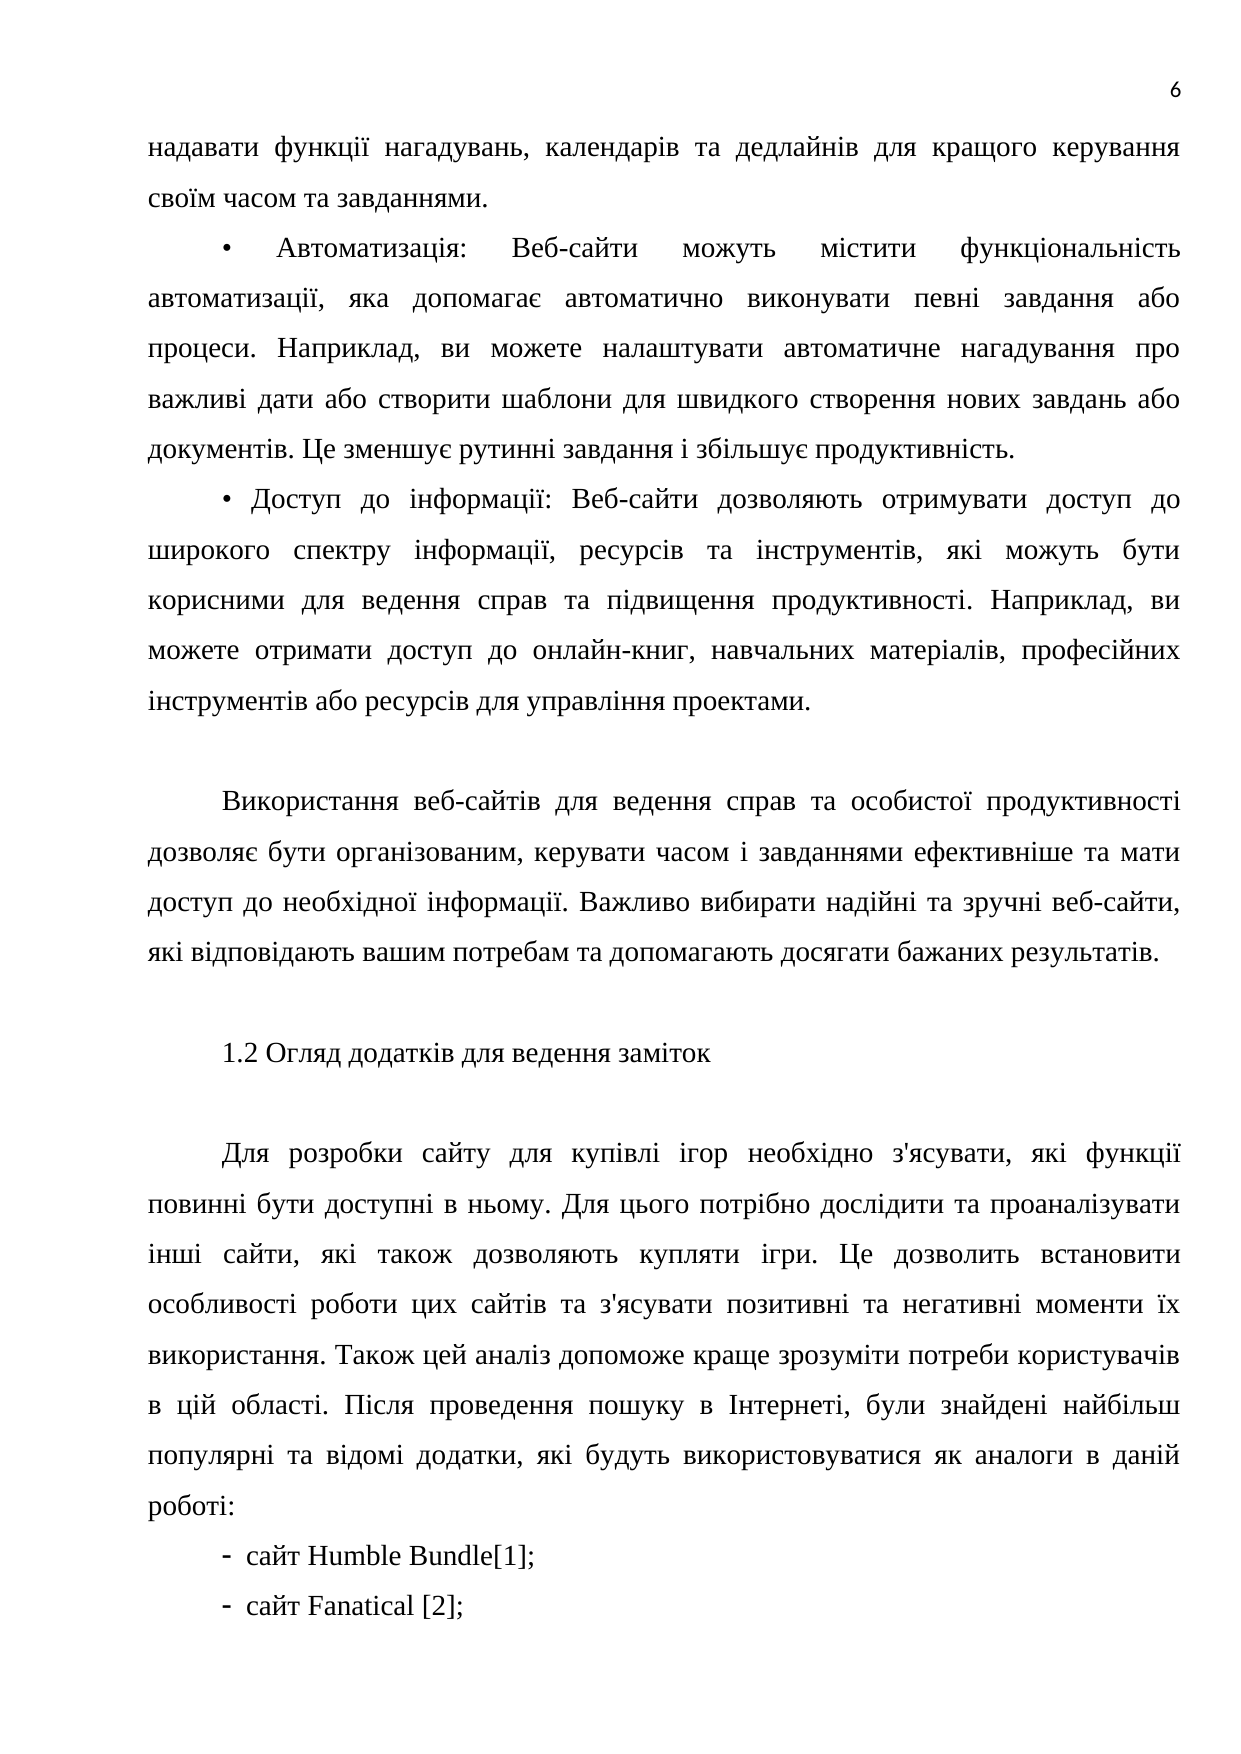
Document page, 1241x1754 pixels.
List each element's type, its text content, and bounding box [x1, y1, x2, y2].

text Для розробки сайту для купівлі ігор необхідно з'ясувати, які функції повинні бути доступні в ньому. Для цього потрібно дослідити та проаналізувати інші сайти, які також дозволяють купляти ігри. Це дозволить встановити особливості роботи цих сайтів та з'ясувати позитивні та негативні моменти їх використання. Також цей аналіз допоможе краще зрозуміти потреби користувачів в цій області. Після проведення пошуку в Інтернеті, були знайдені найбільш популярні та відомі додатки, які будуть використовуватися як аналоги в даній роботі: [148, 1136, 1181, 1521]
text • Доступ до інформації: Веб-сайти дозволяють отримувати доступ до широкого спектру інформації, ресурсів та інструментів, які можуть бути корисними для ведення справ та підвищення продуктивності. Наприклад, ви можете отримати доступ до онлайн-книг, навчальних матеріалів, професійних інструментів або ресурсів для управління проектами. [148, 482, 1181, 716]
text надавати функції нагадувань, календарів та дедлайнів для кращого керування своїм часом та завданнями. [148, 129, 1181, 213]
subtitle Огляд додатків для ведення заміток [148, 1035, 1181, 1068]
text Використання веб-сайтів для ведення справ та особистої продуктивності дозволяє бути організованим, керувати часом і завданнями ефективніше та мати доступ до необхідної інформації. Важливо вибирати надійні та зручні веб-сайти, які відповідають вашим потребам та допомагають досягати бажаних результатів. [148, 783, 1181, 968]
list сайт Humble Bundle[1]; [148, 1538, 1181, 1572]
list сайт Fanatical [2]; [148, 1588, 1181, 1622]
text • Автоматизація: Веб-сайти можуть містити функціональність автоматизації, яка допомагає автоматично виконувати певні завдання або процеси. Наприклад, ви можете налаштувати автоматичне нагадування про важливі дати або створити шаблони для швидкого створення нових завдань або документів. Це зменшує рутинні завдання і збільшує продуктивність. [148, 230, 1181, 465]
